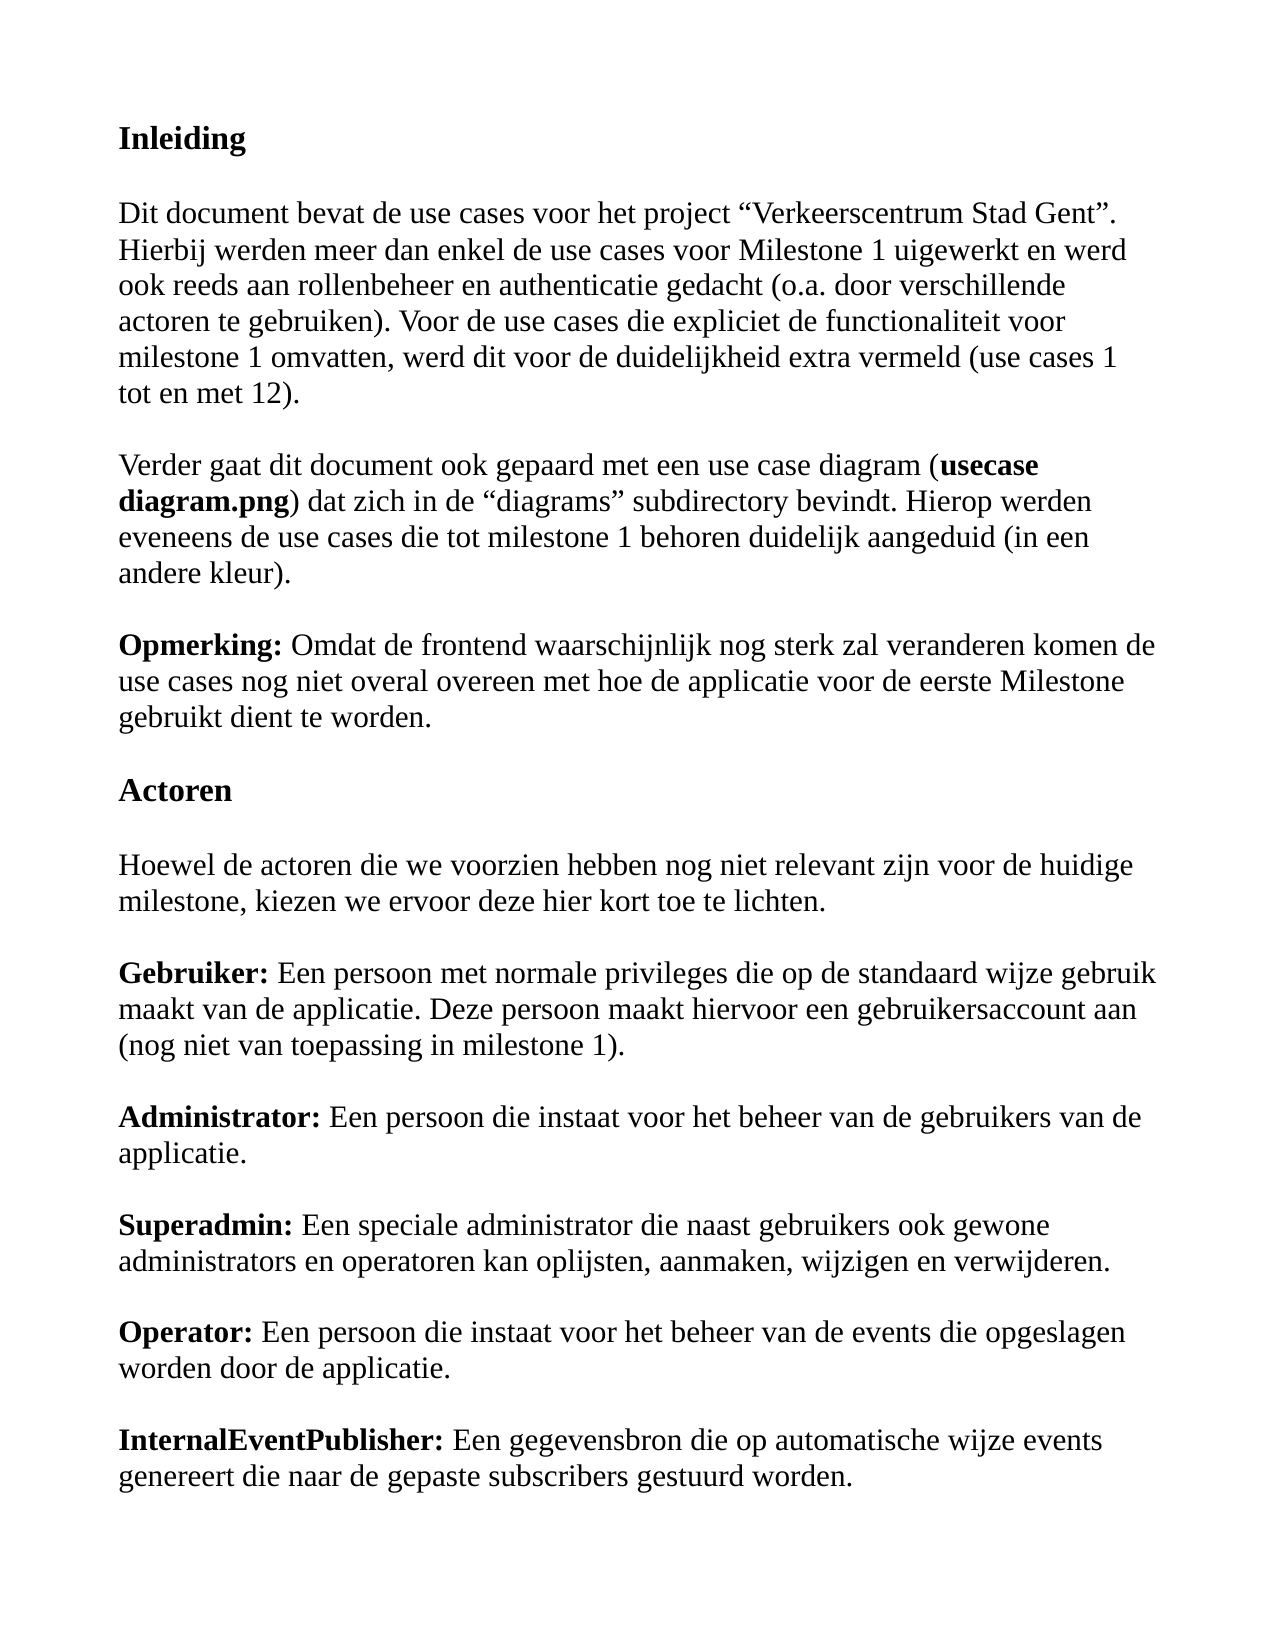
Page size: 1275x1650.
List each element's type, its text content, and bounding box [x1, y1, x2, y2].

text Gebruiker: Een persoon met normale privileges die op de standaard wijze gebruik maakt van de applicatie. Deze persoon maakt hiervoor een gebruikersaccount aan (nog niet van toepassing in milestone 1). [118, 954, 1157, 1062]
text Operator: Een persoon die instaat voor het beheer van de events die opgeslagen worden door de applicatie. [118, 1314, 1157, 1386]
text InternalEventPublisher: Een gegevensbron die op automatische wijze events genereert die naar de gepaste subscribers gestuurd worden. [118, 1421, 1157, 1493]
text Hoewel de actoren die we voorzien hebben nog niet relevant zijn voor de huidige milestone, kiezen we ervoor deze hier kort toe te lichten. [118, 846, 1157, 918]
text Administrator: Een persoon die instaat voor het beheer van de gebruikers van de applicatie. [118, 1098, 1157, 1170]
text Dit document bevat de use cases voor het project “Verkeerscentrum Stad Gent”. Hierbij werden meer dan enkel de use cases voor Milestone 1 uigewerkt en werd ook reeds aan rollenbeheer en authenticatie gedacht (o.a. door verschillende actoren te gebruiken). Voor de use cases die expliciet de functionaliteit voor milestone 1 omvatten, werd dit voor de duidelijkheid extra vermeld (use cases 1 tot en met 12). [118, 195, 1157, 410]
text Actoren [118, 770, 1157, 808]
text Inleiding [118, 118, 1157, 156]
text Superadmin: Een speciale administrator die naast gebruikers ook gewone administrators en operatoren kan oplijsten, aanmaken, wijzigen en verwijderen. [118, 1206, 1157, 1278]
text Opmerking: Omdat de frontend waarschijnlijk nog sterk zal veranderen komen de use cases nog niet overal overeen met hoe de applicatie voor de eerste Milestone gebruikt dient te worden. [118, 626, 1157, 734]
text Verder gaat dit document ook gepaard met een use case diagram (usecase diagram.png) dat zich in de “diagrams” subdirectory bevindt. Hierop werden eveneens de use cases die tot milestone 1 behoren duidelijk aangeduid (in een andere kleur). [118, 446, 1157, 590]
